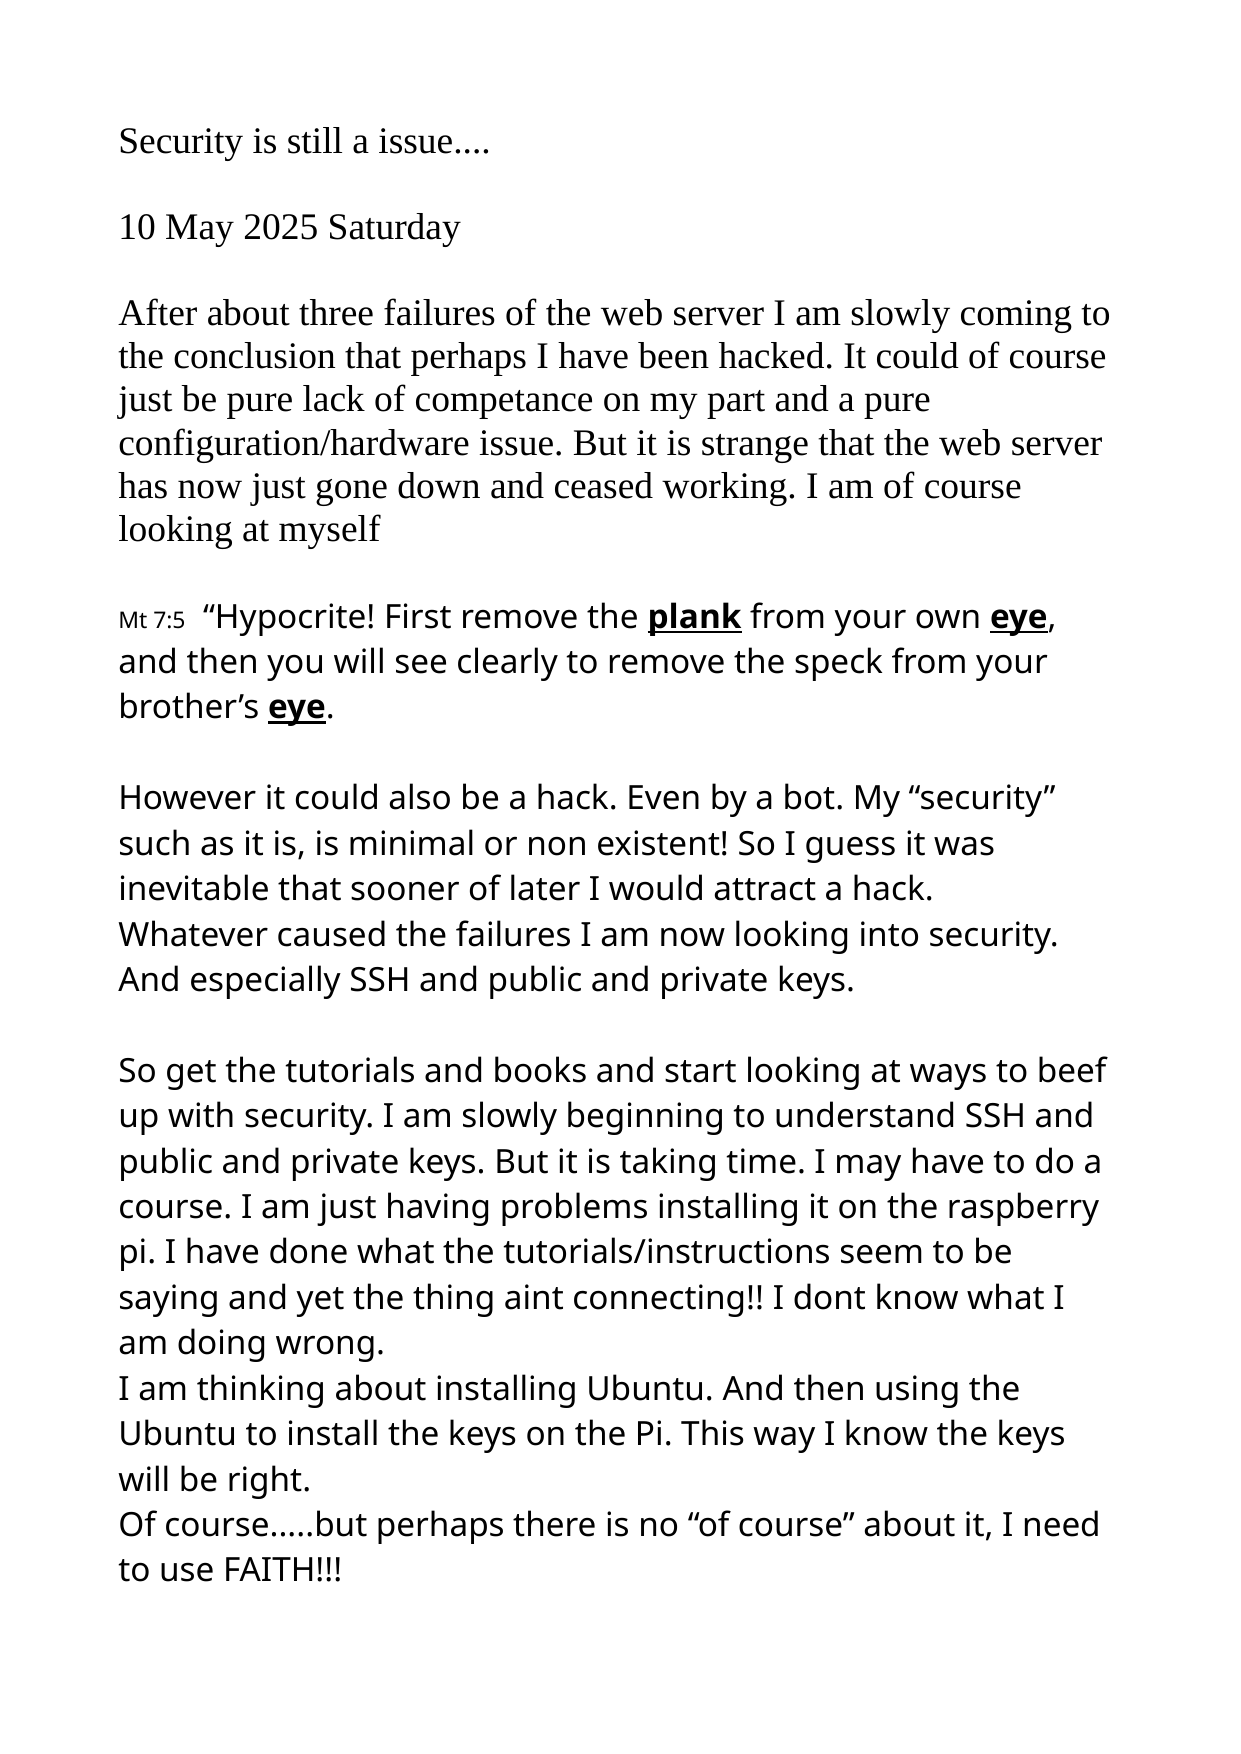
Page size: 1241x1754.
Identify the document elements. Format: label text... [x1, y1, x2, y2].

text 10 May 2025 Saturday [118, 204, 1122, 247]
text So get the tutorials and books and start looking at ways to beef up with security. I am slowly beginning to understand SSH and public and private keys. But it is taking time. I may have to do a course. I am just having problems installing it on the raspberry pi. I have done what the tutorials/instructions seem to be saying and yet the thing aint connecting!! I dont know what I am doing wrong. [118, 1047, 1122, 1364]
text After about three failures of the web server I am slowly coming to the conclusion that perhaps I have been hacked. It could of course just be pure lack of competance on my part and a pure configuration/hardware issue. But it is strange that the web server has now just gone down and ceased working. I am of course looking at myself [118, 291, 1122, 549]
text Mt 7:5 “Hypocrite! First remove the plank from your own eye, and then you will see clearly to remove the speck from your brother’s eye. [118, 592, 1122, 729]
text I am thinking about installing Ubuntu. And then using the Ubuntu to install the keys on the Pi. This way I know the keys will be right. [118, 1364, 1122, 1501]
text Whatever caused the failures I am now looking into security. And especially SSH and public and private keys. [118, 910, 1122, 1001]
text However it could also be a hack. Even by a bot. My “security” such as it is, is minimal or non existent! So I guess it was inevitable that sooner of later I would attract a hack. [118, 774, 1122, 910]
text Security is still a issue.... [118, 118, 1122, 161]
text Of course.....but perhaps there is no “of course” about it, I need to use FAITH!!! [118, 1501, 1122, 1592]
